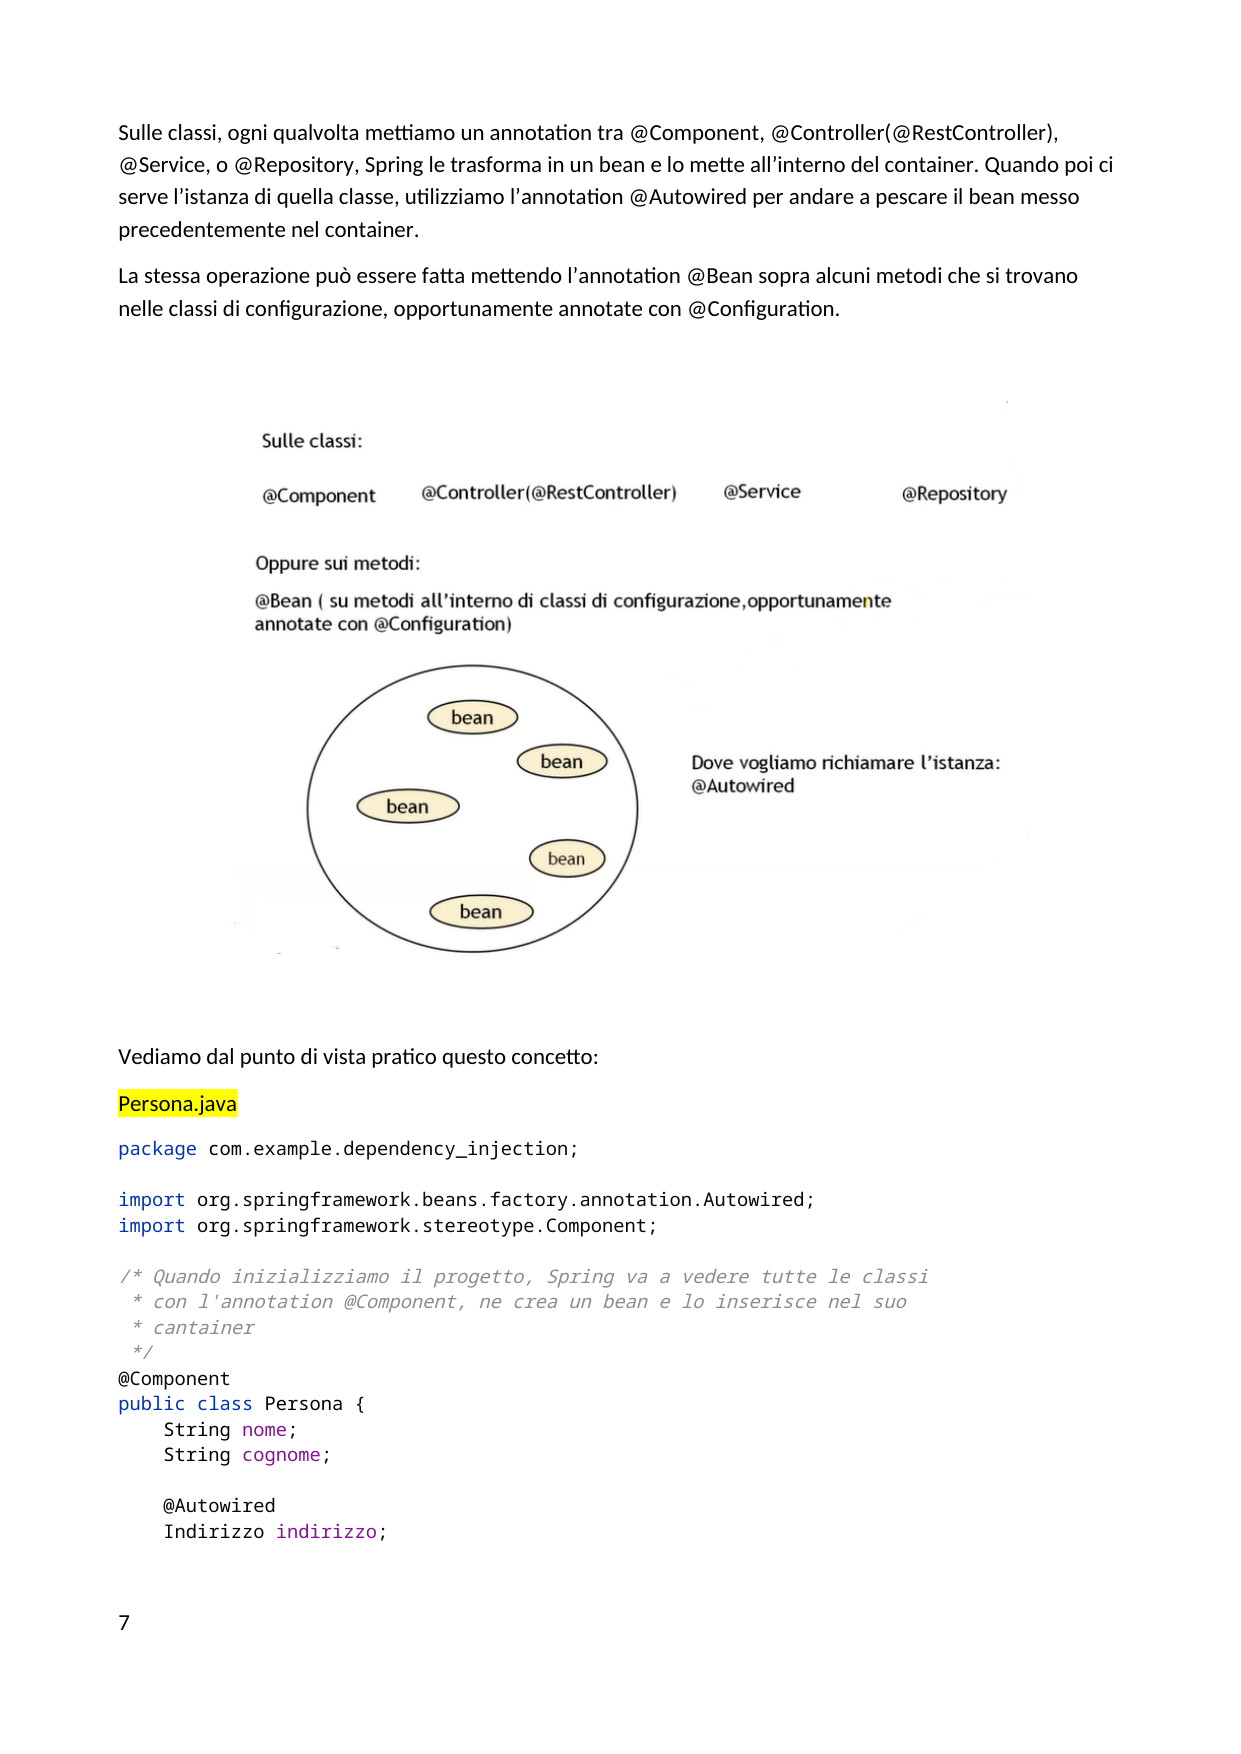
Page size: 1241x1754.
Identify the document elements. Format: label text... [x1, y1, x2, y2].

text Sulle classi, ogni qualvolta mettiamo un annotation tra @Component, @Controller(@RestController), @Service, o @Repository, Spring le trasforma in un bean e lo mette all’interno del container. Quando poi ci serve l’istanza di quella classe, utilizziamo l’annotation @Autowired per andare a pescare il bean messo precedentemente nel container. [118, 118, 1122, 243]
text La stessa operazione può essere fatta mettendo l’annotation @Bean sopra alcuni metodi che si trovano nelle classi di configurazione, opportunamente annotate con @Configuration. [118, 261, 1122, 322]
text Vediamo dal punto di vista pratico questo concetto: [118, 1042, 1122, 1070]
text package com.example.dependency_injection; import org.springframework.beans.factory.annotation.Autowired; import org.springframework.stereotype.Component; /* Quando inizializziamo il progetto, Spring va a vedere tutte le classi * con l'annotation @Component, ne crea un bean e lo inserisce nel suo * cantainer */ @Component public class Persona { String nome; String cognome; @Autowired Indirizzo indirizzo; [118, 1136, 1122, 1569]
picture [212, 387, 1028, 959]
text Persona.java [118, 1089, 1122, 1117]
